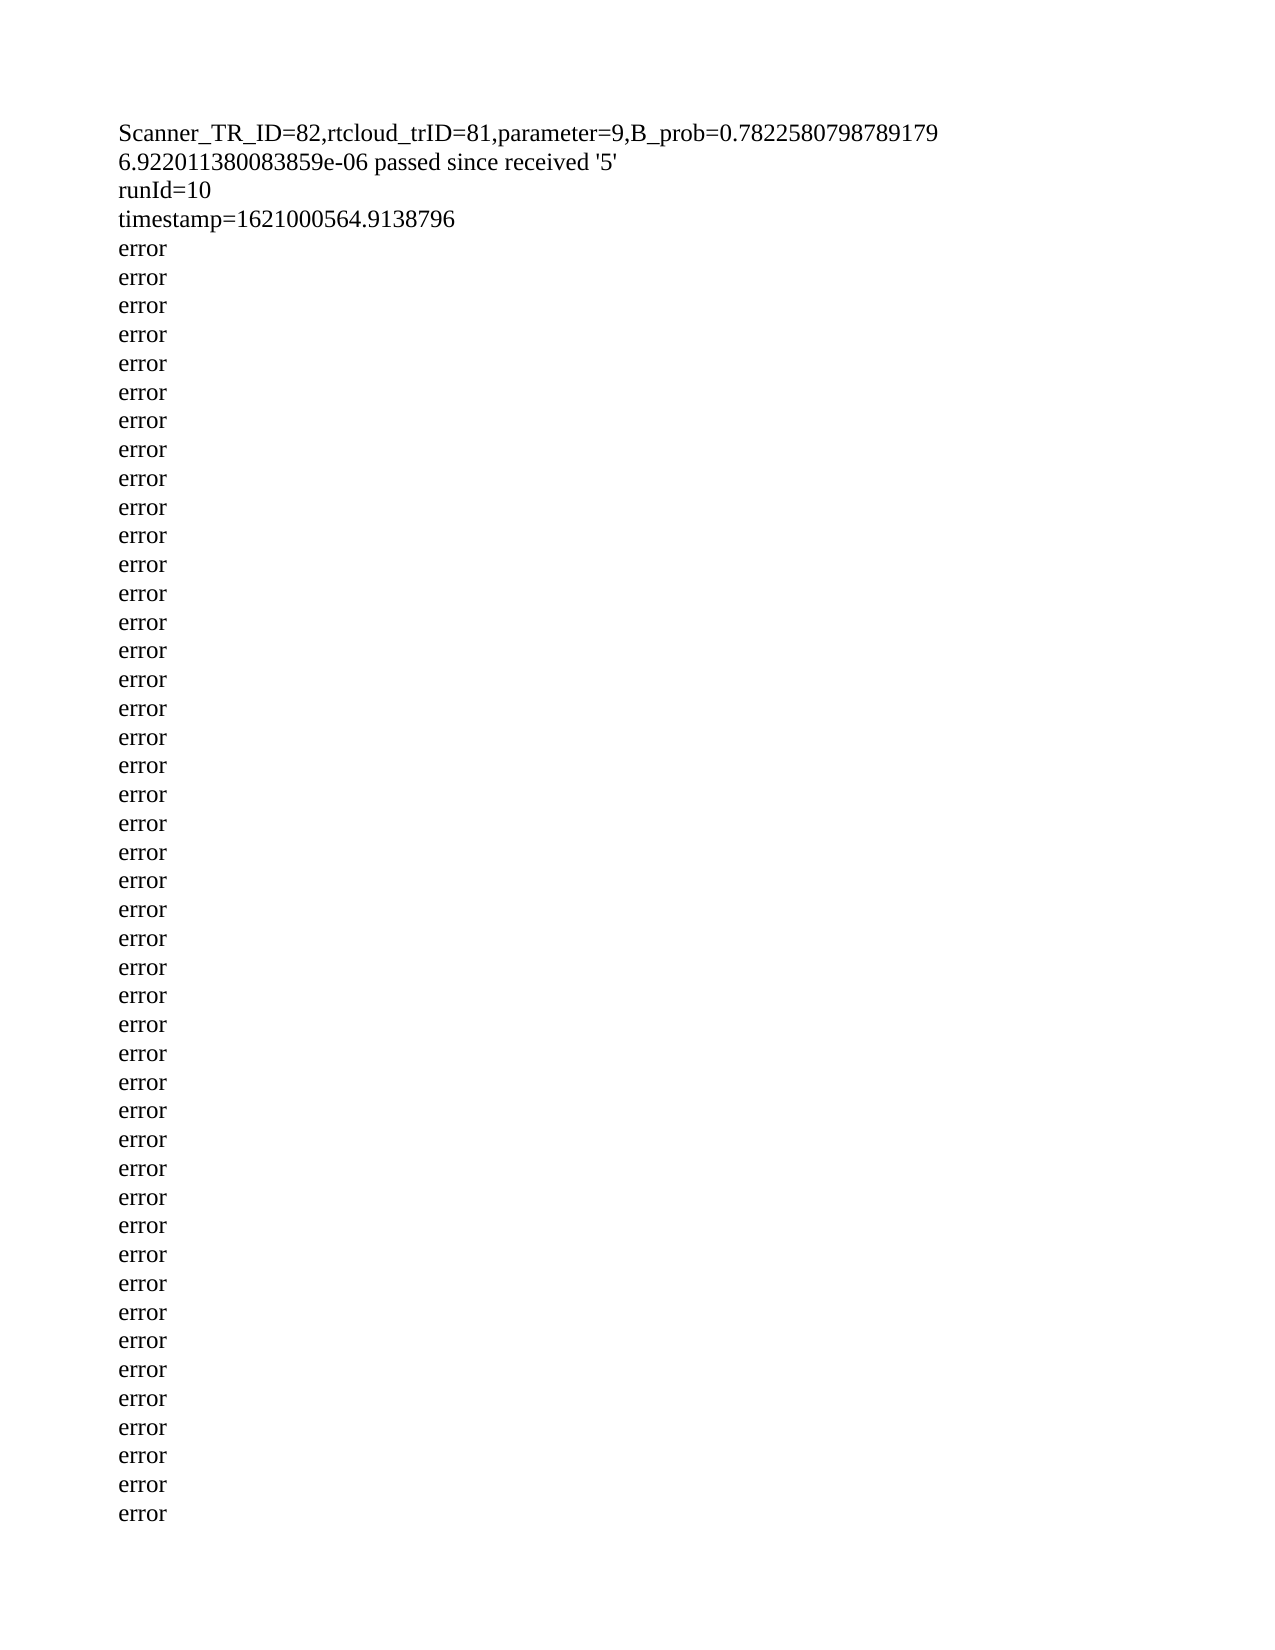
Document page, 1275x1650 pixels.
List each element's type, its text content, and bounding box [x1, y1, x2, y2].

text error [118, 1297, 1157, 1326]
text error [118, 894, 1157, 923]
text error [118, 837, 1157, 866]
text error [118, 1498, 1157, 1527]
text error [118, 1153, 1157, 1182]
text error [118, 1441, 1157, 1469]
text error [118, 981, 1157, 1009]
text error [118, 578, 1157, 607]
text error [118, 607, 1157, 636]
text error [118, 664, 1157, 693]
text error [118, 952, 1157, 981]
text error [118, 722, 1157, 751]
text error [118, 693, 1157, 722]
text error [118, 492, 1157, 521]
text error [118, 779, 1157, 808]
text error [118, 1268, 1157, 1297]
text timestamp=1621000564.9138796 [118, 204, 1157, 233]
text runId=10 [118, 176, 1157, 204]
text error [118, 1239, 1157, 1268]
text error [118, 751, 1157, 779]
text 6.922011380083859e-06 passed since received '5' [118, 147, 1157, 176]
text error [118, 1326, 1157, 1354]
text error [118, 866, 1157, 894]
text error [118, 1009, 1157, 1038]
text error [118, 636, 1157, 664]
text error [118, 434, 1157, 463]
text error [118, 1383, 1157, 1412]
text error [118, 1067, 1157, 1096]
text error [118, 406, 1157, 434]
text error [118, 1124, 1157, 1153]
text error [118, 377, 1157, 406]
text error [118, 348, 1157, 377]
text error [118, 808, 1157, 837]
text error [118, 463, 1157, 492]
text error [118, 1412, 1157, 1441]
text error [118, 319, 1157, 348]
text error [118, 1354, 1157, 1383]
text error [118, 1469, 1157, 1498]
text error [118, 521, 1157, 549]
text error [118, 1096, 1157, 1124]
text error [118, 1182, 1157, 1211]
text error [118, 549, 1157, 578]
text Scanner_TR_ID=82,rtcloud_trID=81,parameter=9,B_prob=0.7822580798789179 [118, 118, 1157, 147]
text error [118, 1211, 1157, 1239]
text error [118, 262, 1157, 291]
text error [118, 923, 1157, 952]
text error [118, 1038, 1157, 1067]
text error [118, 291, 1157, 319]
text error [118, 233, 1157, 262]
